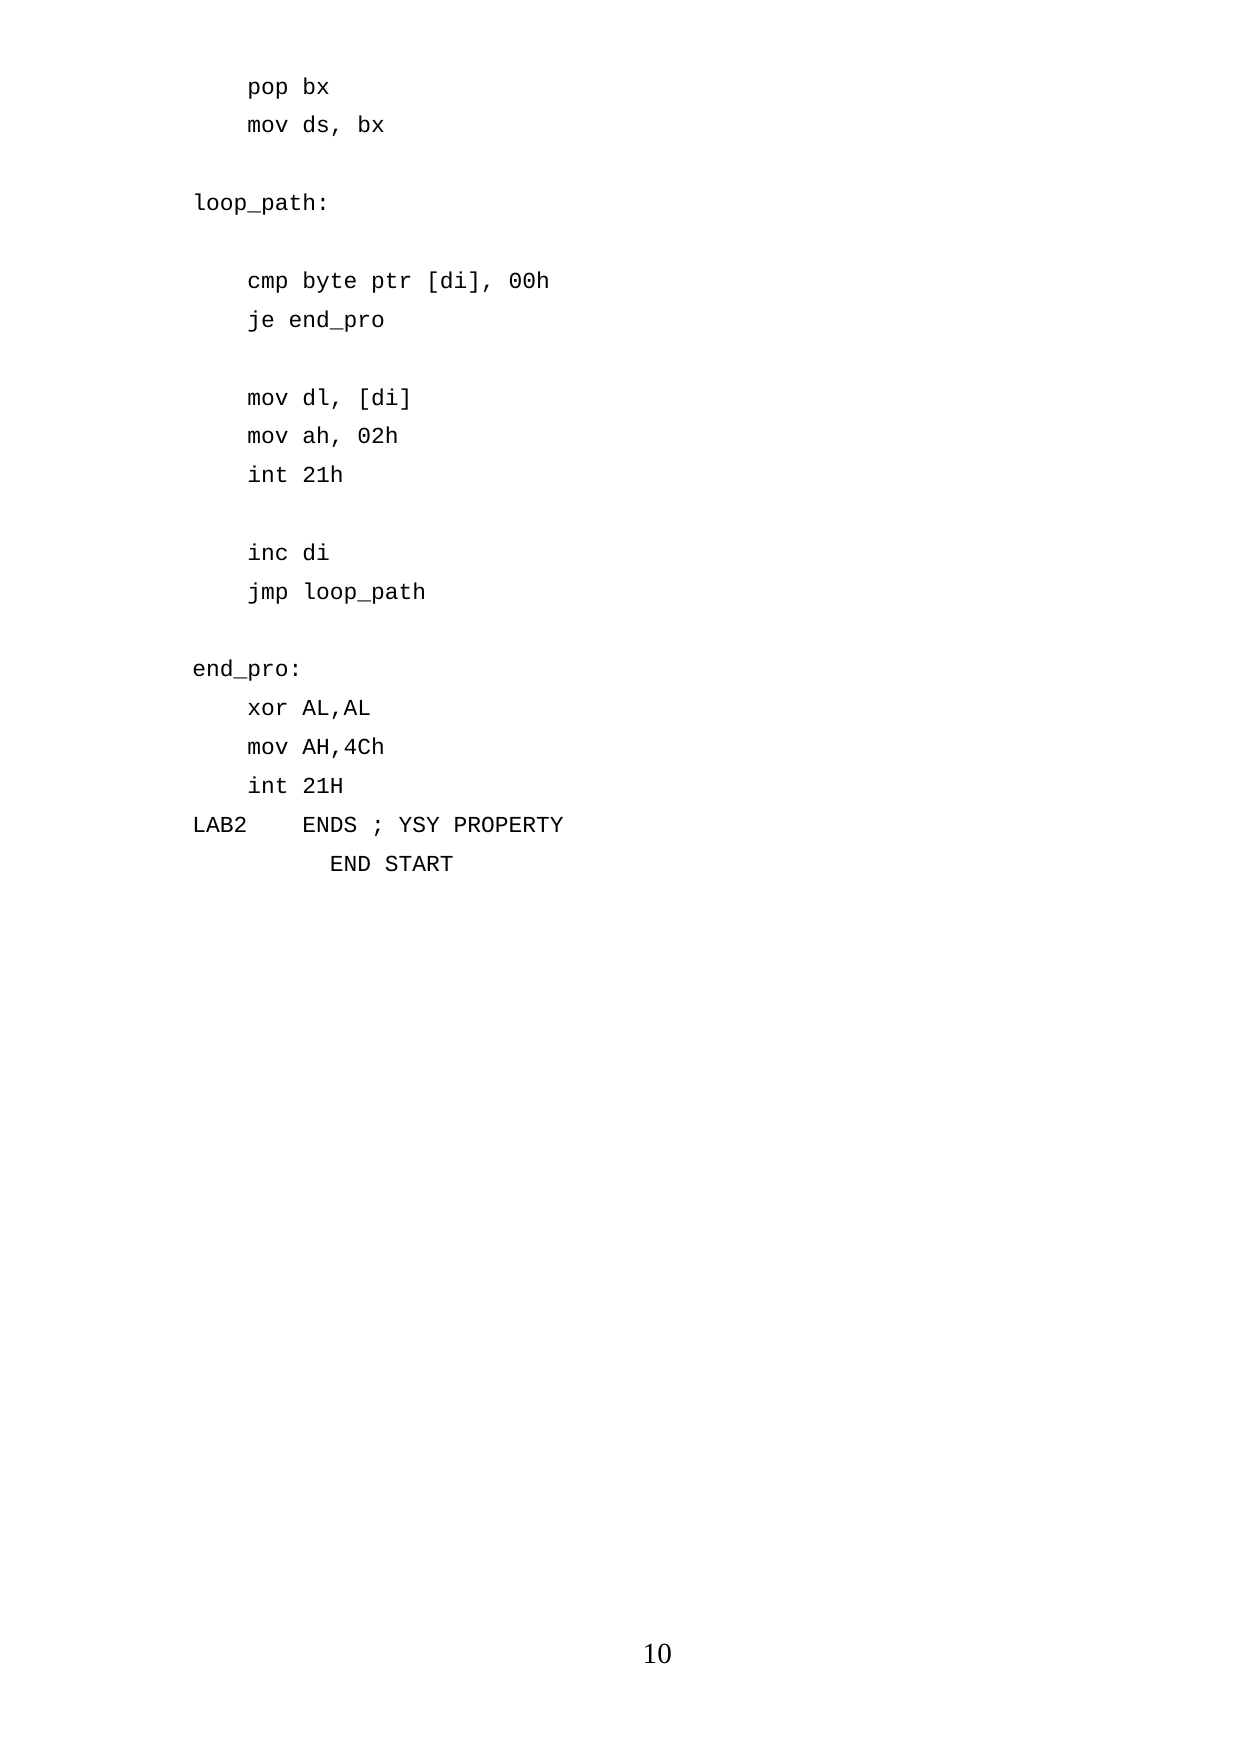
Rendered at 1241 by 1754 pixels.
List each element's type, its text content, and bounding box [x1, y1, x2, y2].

text loop_path: [118, 192, 1122, 217]
text je end_pro [118, 308, 1122, 334]
text mov ah, 02h [118, 425, 1122, 451]
text LAB2 ENDS ; YSY PROPERTY [118, 813, 1122, 839]
text END START [118, 852, 1122, 878]
text inc di [118, 541, 1122, 567]
text pop bx [118, 75, 1122, 101]
text xor AL,AL [118, 697, 1122, 723]
text mov AH,4Ch [118, 736, 1122, 761]
text int 21h [118, 463, 1122, 489]
text end_pro: [118, 658, 1122, 684]
text cmp byte ptr [di], 00h [118, 269, 1122, 295]
text mov ds, bx [118, 114, 1122, 140]
text mov dl, [di] [118, 386, 1122, 412]
text int 21H [118, 774, 1122, 800]
text jmp loop_path [118, 580, 1122, 606]
